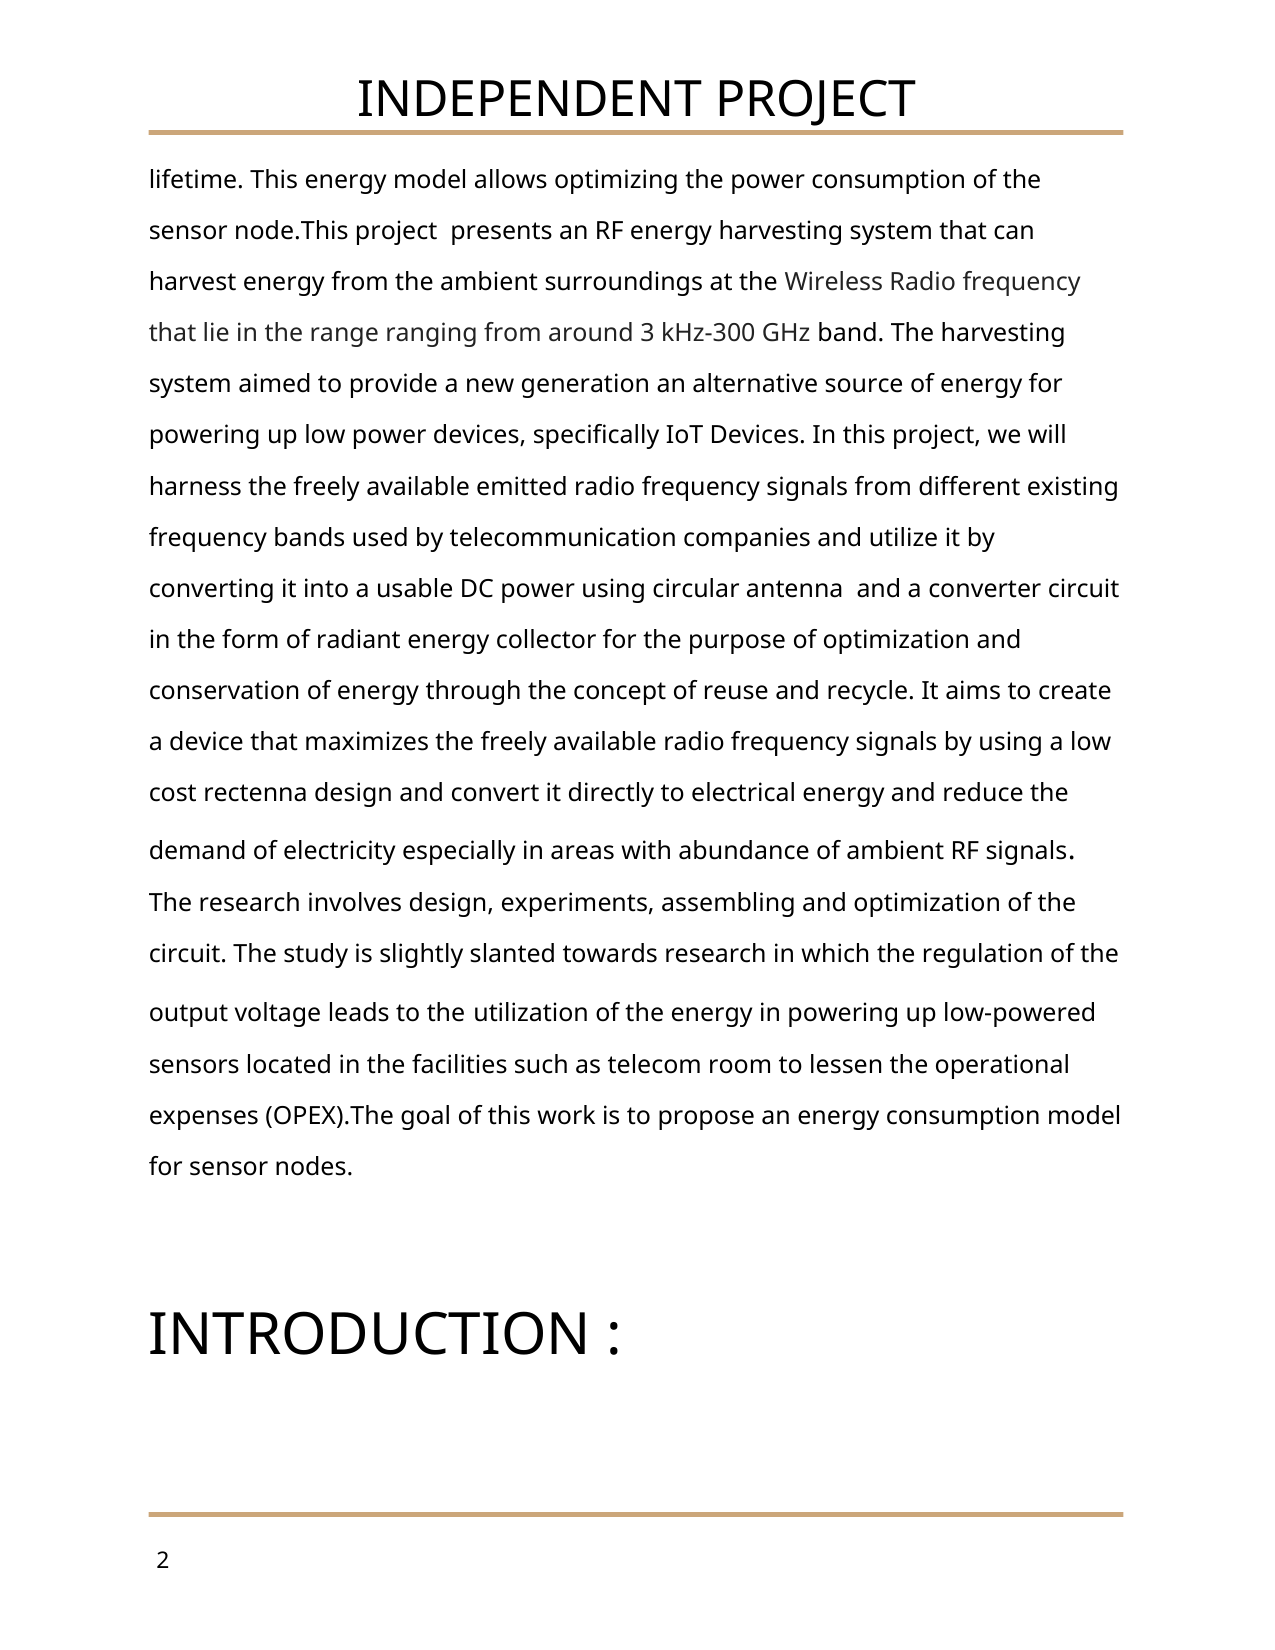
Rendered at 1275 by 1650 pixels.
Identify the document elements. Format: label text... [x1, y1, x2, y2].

picture [148, 1512, 1124, 1517]
text lifetime. This energy model allows optimizing the power consumption of the sensor node.This project presents an RF energy harvesting system that can harvest energy from the ambient surroundings at the Wireless Radio frequency that lie in the range ranging from around 3 kHz-300 GHz band. The harvesting system aimed to provide a new generation an alternative source of energy for powering up low power devices, specifically IoT Devices. In this project, we will harness the freely available emitted radio frequency signals from different existing frequency bands used by telecommunication companies and utilize it by converting it into a usable DC power using circular antenna and a converter circuit in the form of radiant energy collector for the purpose of optimization and conservation of energy through the concept of reuse and recycle. It aims to create a device that maximizes the freely available radio frequency signals by using a low cost rectenna design and convert it directly to electrical energy and reduce the demand of electricity especially in areas with abundance of ambient RF signals. The research involves design, experiments, assembling and optimization of the circuit. The study is slightly slanted towards research in which the regulation of the output voltage leads to the utilization of the energy in powering up low-powered sensors located in the facilities such as telecom room to lessen the operational expenses (OPEX).The goal of this work is to propose an energy consumption model for sensor nodes. [148, 162, 1125, 1183]
text INTRODUCTION : [148, 1292, 1125, 1372]
picture [148, 130, 1124, 135]
